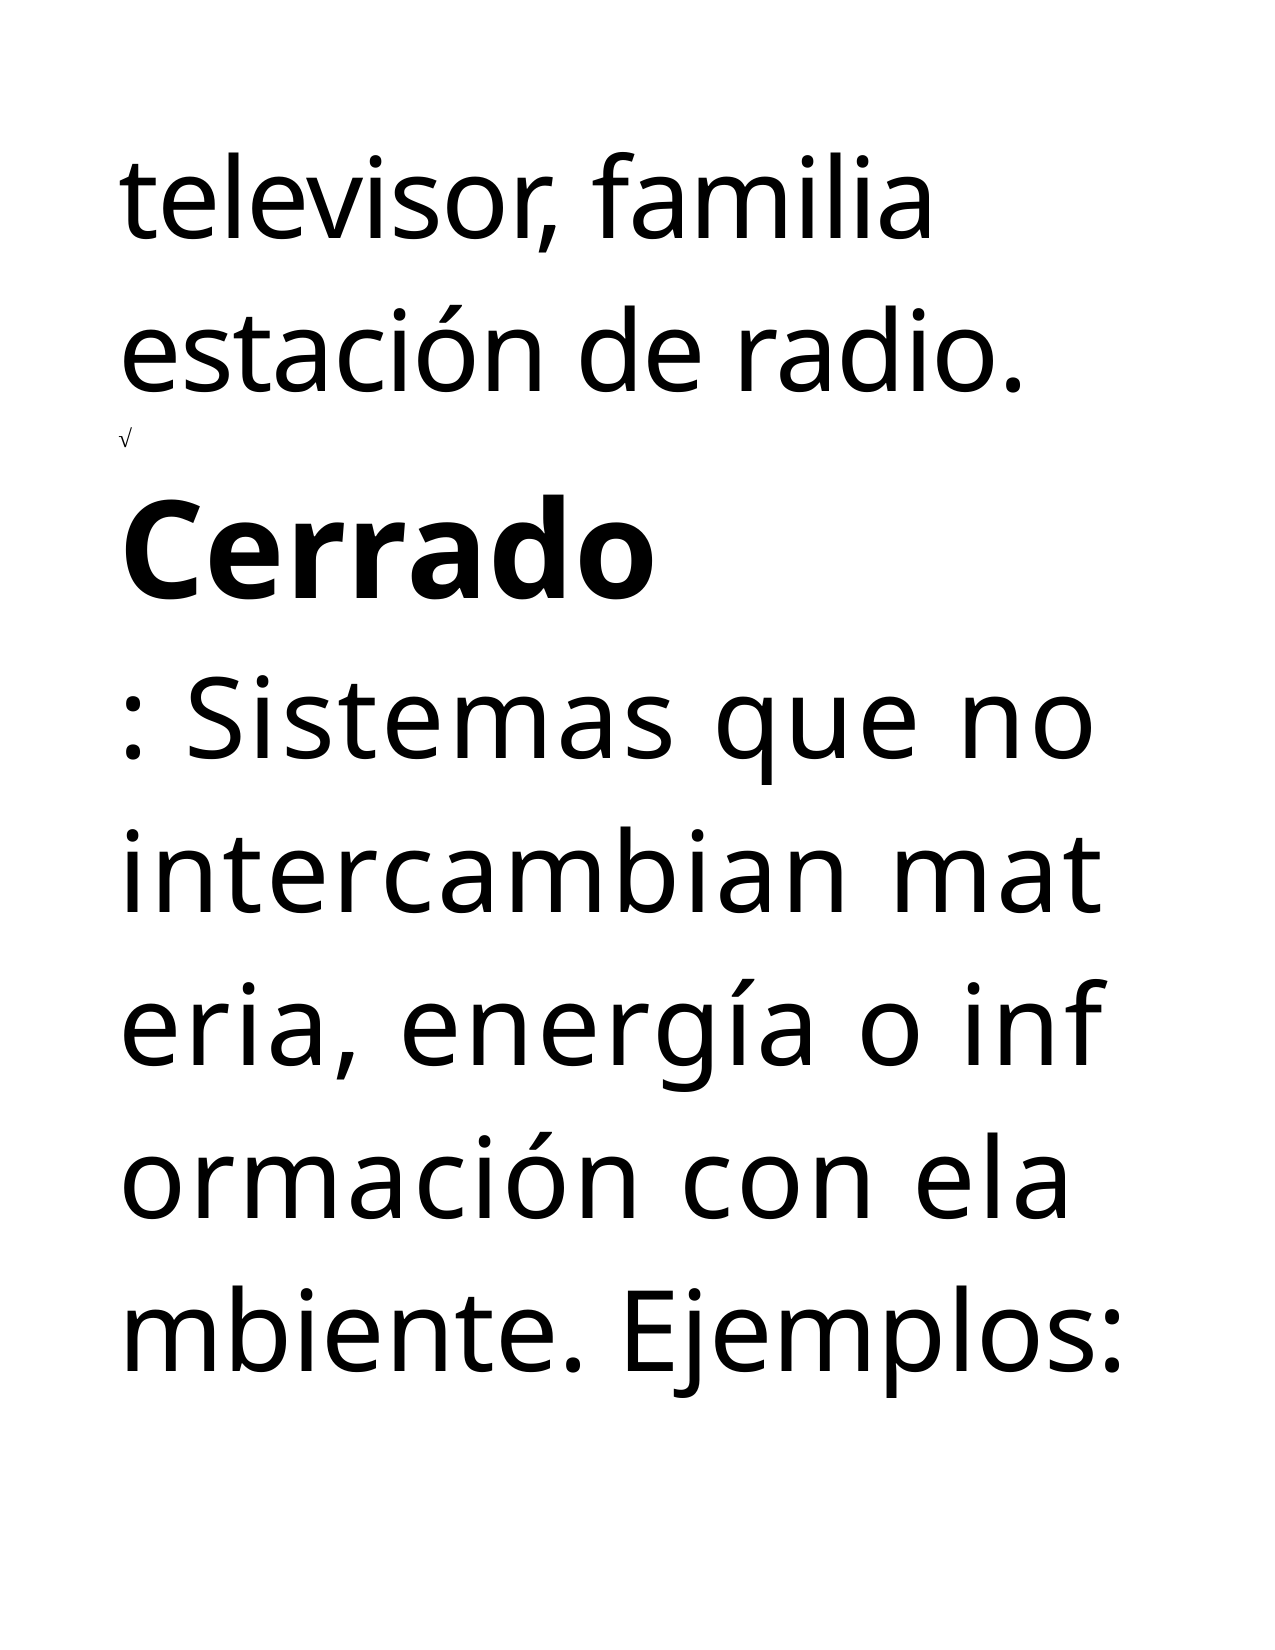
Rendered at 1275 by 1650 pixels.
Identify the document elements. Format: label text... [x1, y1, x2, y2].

text televisor, familia estación de radio. [118, 118, 1157, 424]
text √ [118, 424, 1157, 453]
text : Sistemas que no intercambian materia, energía o información con elambiente. Ejemplos: [118, 638, 1157, 1404]
text Cerrado [118, 453, 1157, 638]
